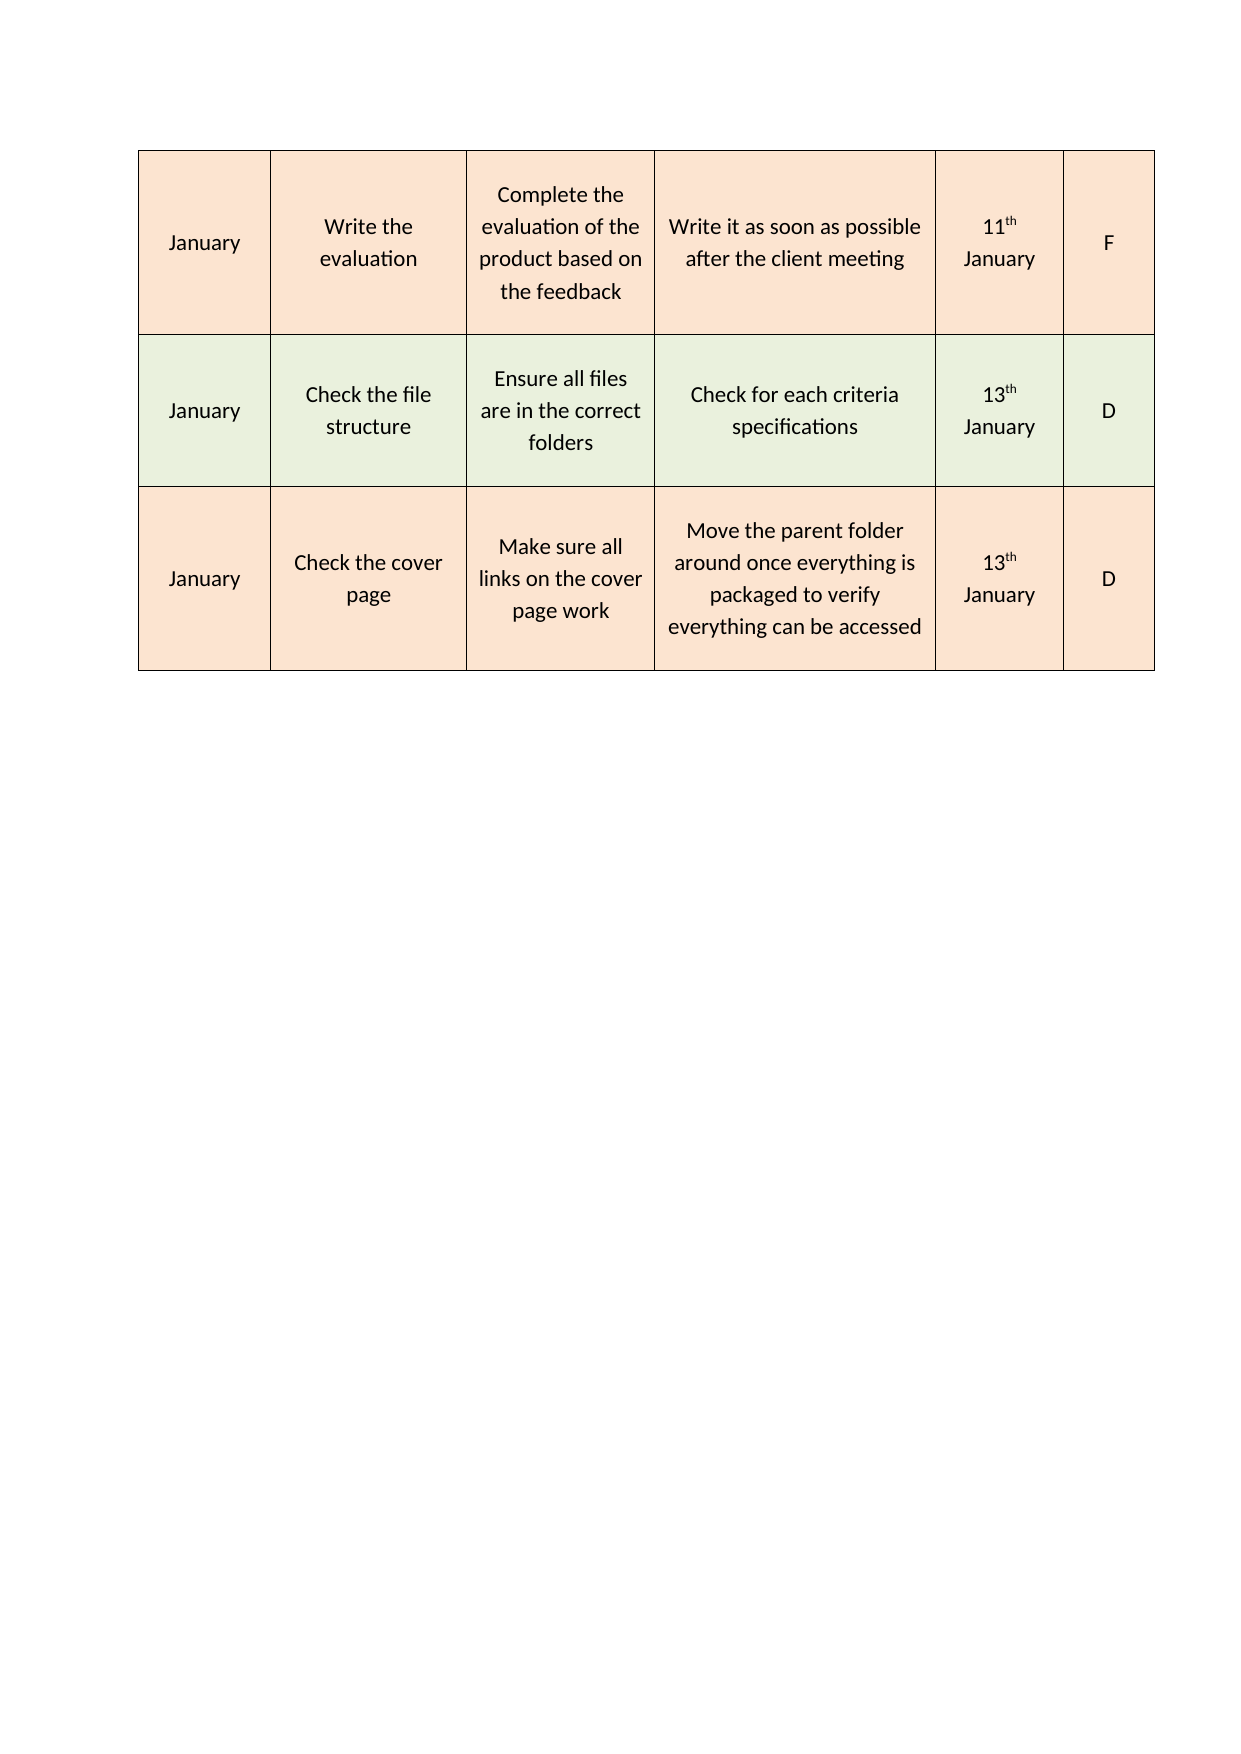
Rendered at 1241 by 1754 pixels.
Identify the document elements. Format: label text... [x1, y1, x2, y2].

table_cell 11th January [936, 151, 1063, 334]
table_cell D [1064, 335, 1154, 486]
table_cell Move the parent folder around once everything is packaged to verify everything can be accessed [655, 487, 935, 670]
table_cell 13th January [936, 335, 1063, 486]
table_cell January [139, 151, 270, 334]
table_cell Check the cover page [271, 487, 466, 670]
table_cell January [139, 487, 270, 670]
table_cell D [1064, 487, 1154, 670]
table_cell 13th January [936, 487, 1063, 670]
table_cell Complete the evaluation of the product based on the feedback [467, 151, 654, 334]
table_cell January [139, 335, 270, 486]
table_cell Ensure all files are in the correct folders [467, 335, 654, 486]
table_cell Make sure all links on the cover page work [467, 487, 654, 670]
table_cell F [1064, 151, 1154, 334]
table_cell Check the file structure [271, 335, 466, 486]
table_cell Check for each criteria specifications [655, 335, 935, 486]
table_cell Write it as soon as possible after the client meeting [655, 151, 935, 334]
table_cell Write the evaluation [271, 151, 466, 334]
